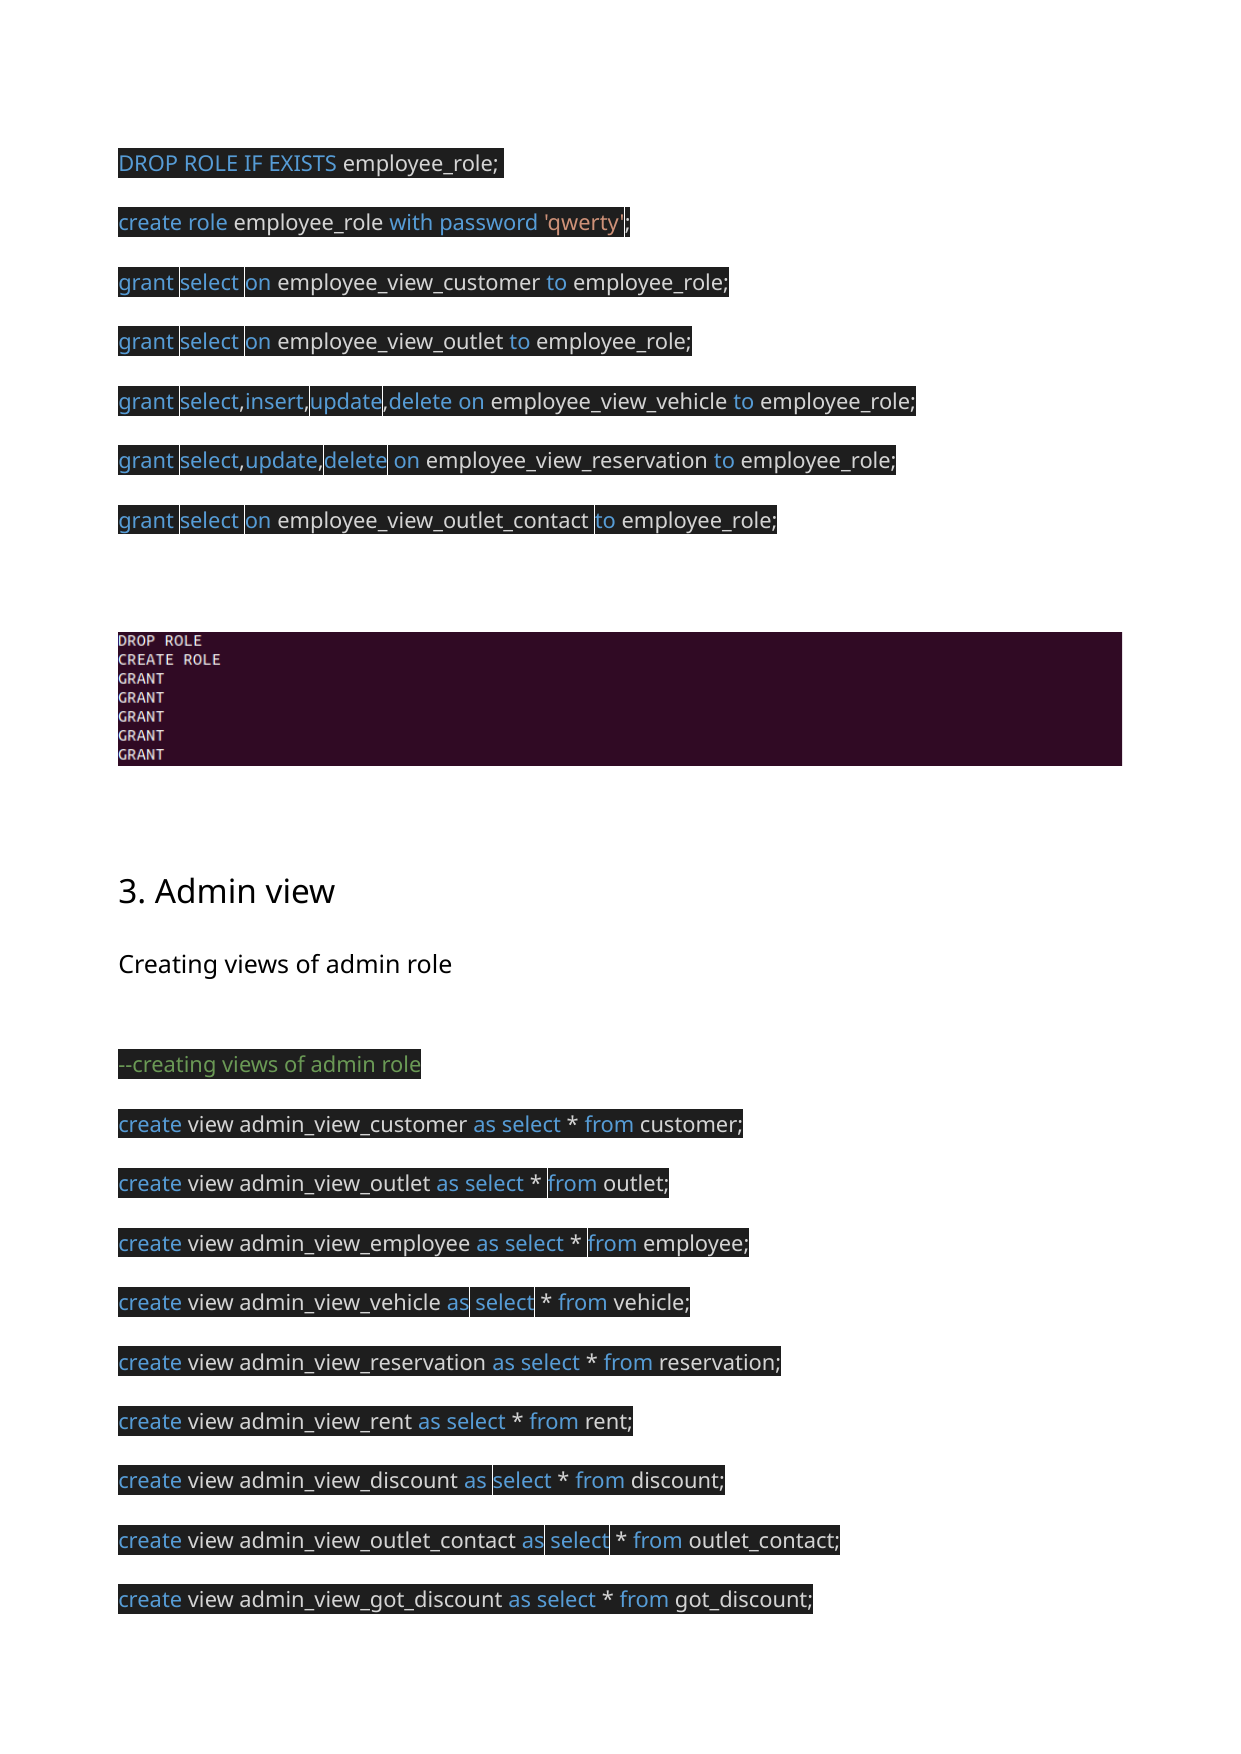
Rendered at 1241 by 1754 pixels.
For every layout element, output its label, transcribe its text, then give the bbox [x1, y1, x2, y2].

text create view admin_view_got_discount as select * from got_discount; [118, 1584, 1122, 1614]
text Creating views of admin role [118, 947, 1122, 981]
picture [118, 632, 1123, 766]
text create view admin_view_reservation as select * from reservation; [118, 1346, 1122, 1376]
text create role employee_role with password 'qwerty'; [118, 207, 1122, 237]
text --creating views of admin role [118, 1049, 1122, 1079]
text grant select on employee_view_outlet_contact to employee_role; [118, 505, 1122, 534]
text create view admin_view_employee as select * from employee; [118, 1227, 1122, 1257]
text create view admin_view_vehicle as select * from vehicle; [118, 1287, 1122, 1317]
text create view admin_view_outlet_contact as select * from outlet_contact; [118, 1525, 1122, 1555]
text grant select,insert,update,delete on employee_view_vehicle to employee_role; [118, 386, 1122, 416]
text create view admin_view_outlet as select * from outlet; [118, 1168, 1122, 1198]
text create view admin_view_rent as select * from rent; [118, 1406, 1122, 1436]
text create view admin_view_customer as select * from customer; [118, 1108, 1122, 1138]
text 3. Admin view [118, 867, 1122, 913]
text grant select on employee_view_customer to employee_role; [118, 267, 1122, 297]
text grant select on employee_view_outlet to employee_role; [118, 326, 1122, 356]
text DROP ROLE IF EXISTS employee_role; [118, 148, 1122, 178]
text create view admin_view_discount as select * from discount; [118, 1465, 1122, 1495]
text grant select,update,delete on employee_view_reservation to employee_role; [118, 445, 1122, 475]
